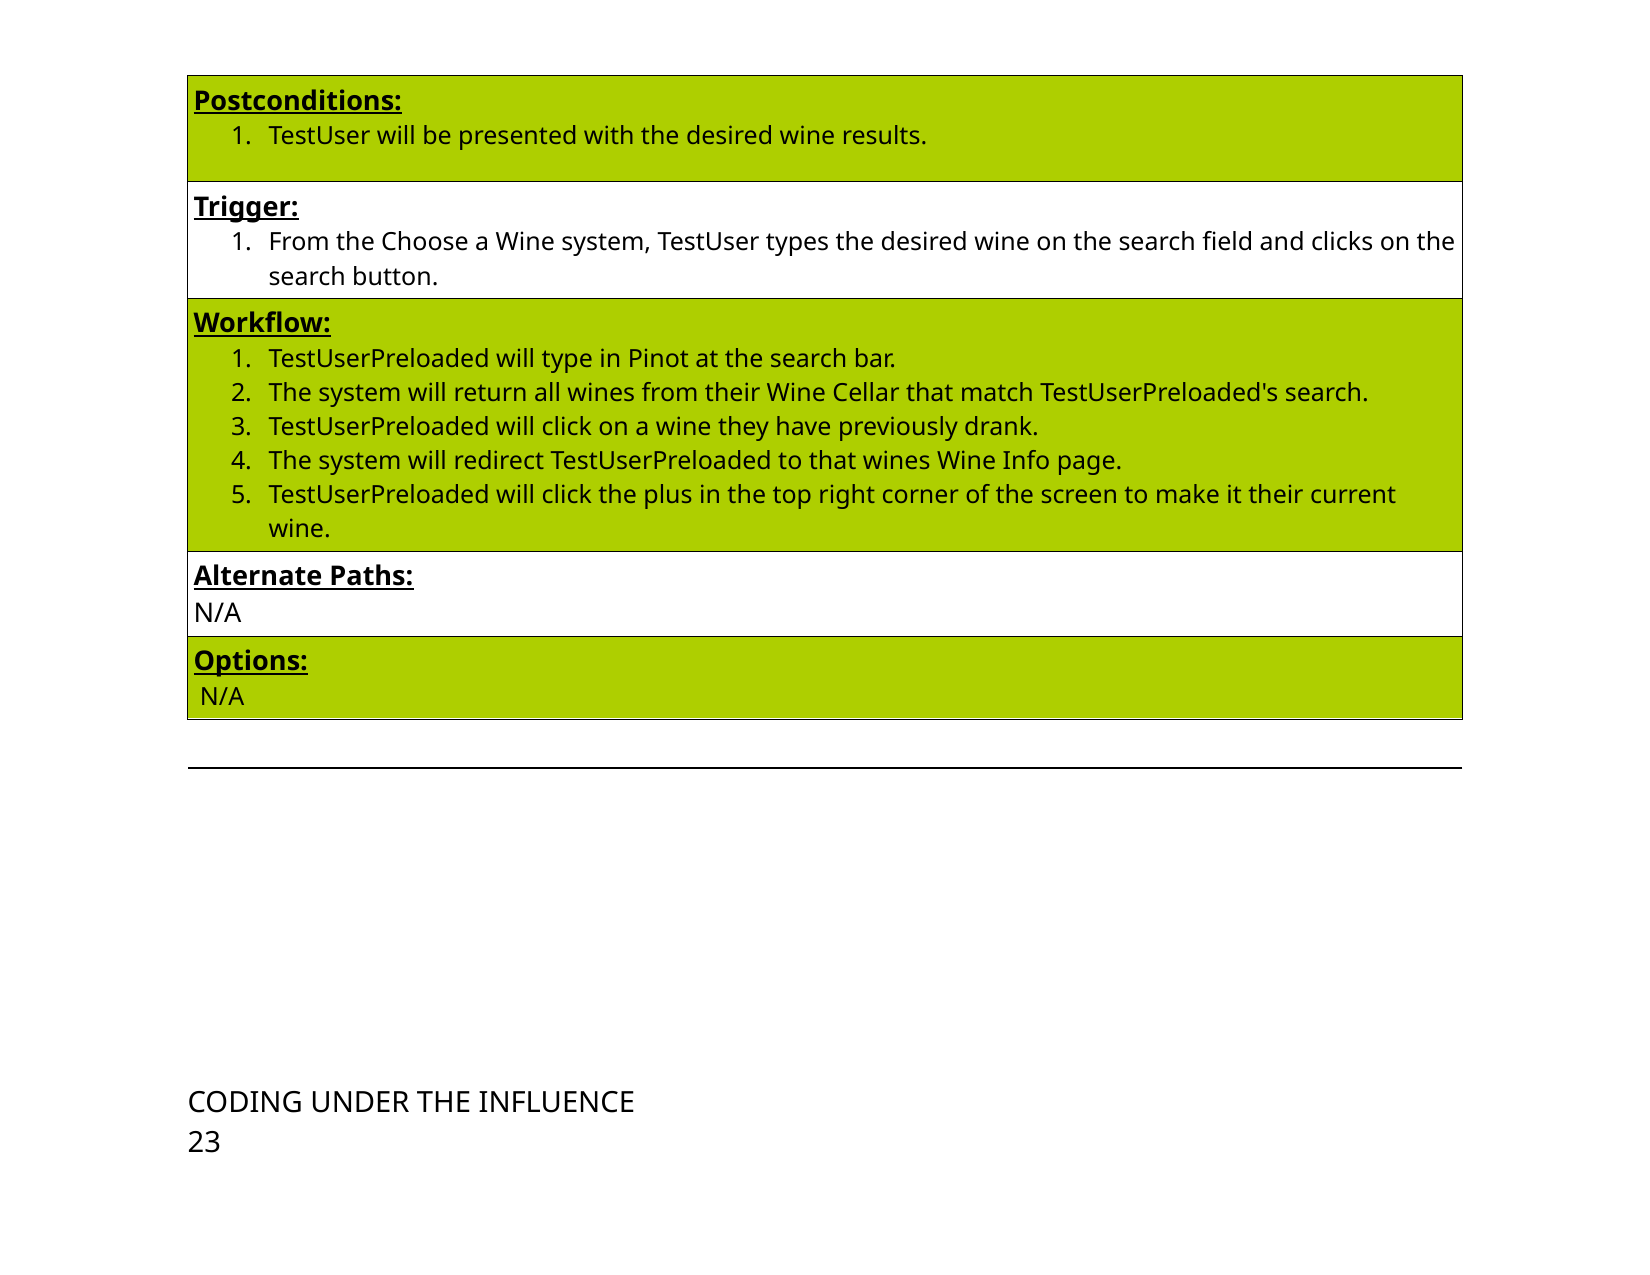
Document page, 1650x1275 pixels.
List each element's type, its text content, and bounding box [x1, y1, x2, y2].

table_cell Postconditions: TestUser will be presented with the desired wine results. [188, 76, 1462, 181]
table_cell Alternate Paths: N/A [188, 552, 1462, 636]
table_cell Trigger: From the Choose a Wine system, TestUser types the desired wine on the search field and clicks on the search button. [188, 182, 1462, 298]
table_cell Workflow: TestUserPreloaded will type in Pinot at the search bar. The system will return all wines from their Wine Cellar that match TestUserPreloaded's search. TestUserPreloaded will click on a wine they have previously drank. The system will redirect TestUserPreloaded to that wines Wine Info page. TestUserPreloaded will click the plus in the top right corner of the screen to make it their current wine. [188, 299, 1462, 551]
table_cell Options: N/A [188, 637, 1462, 718]
